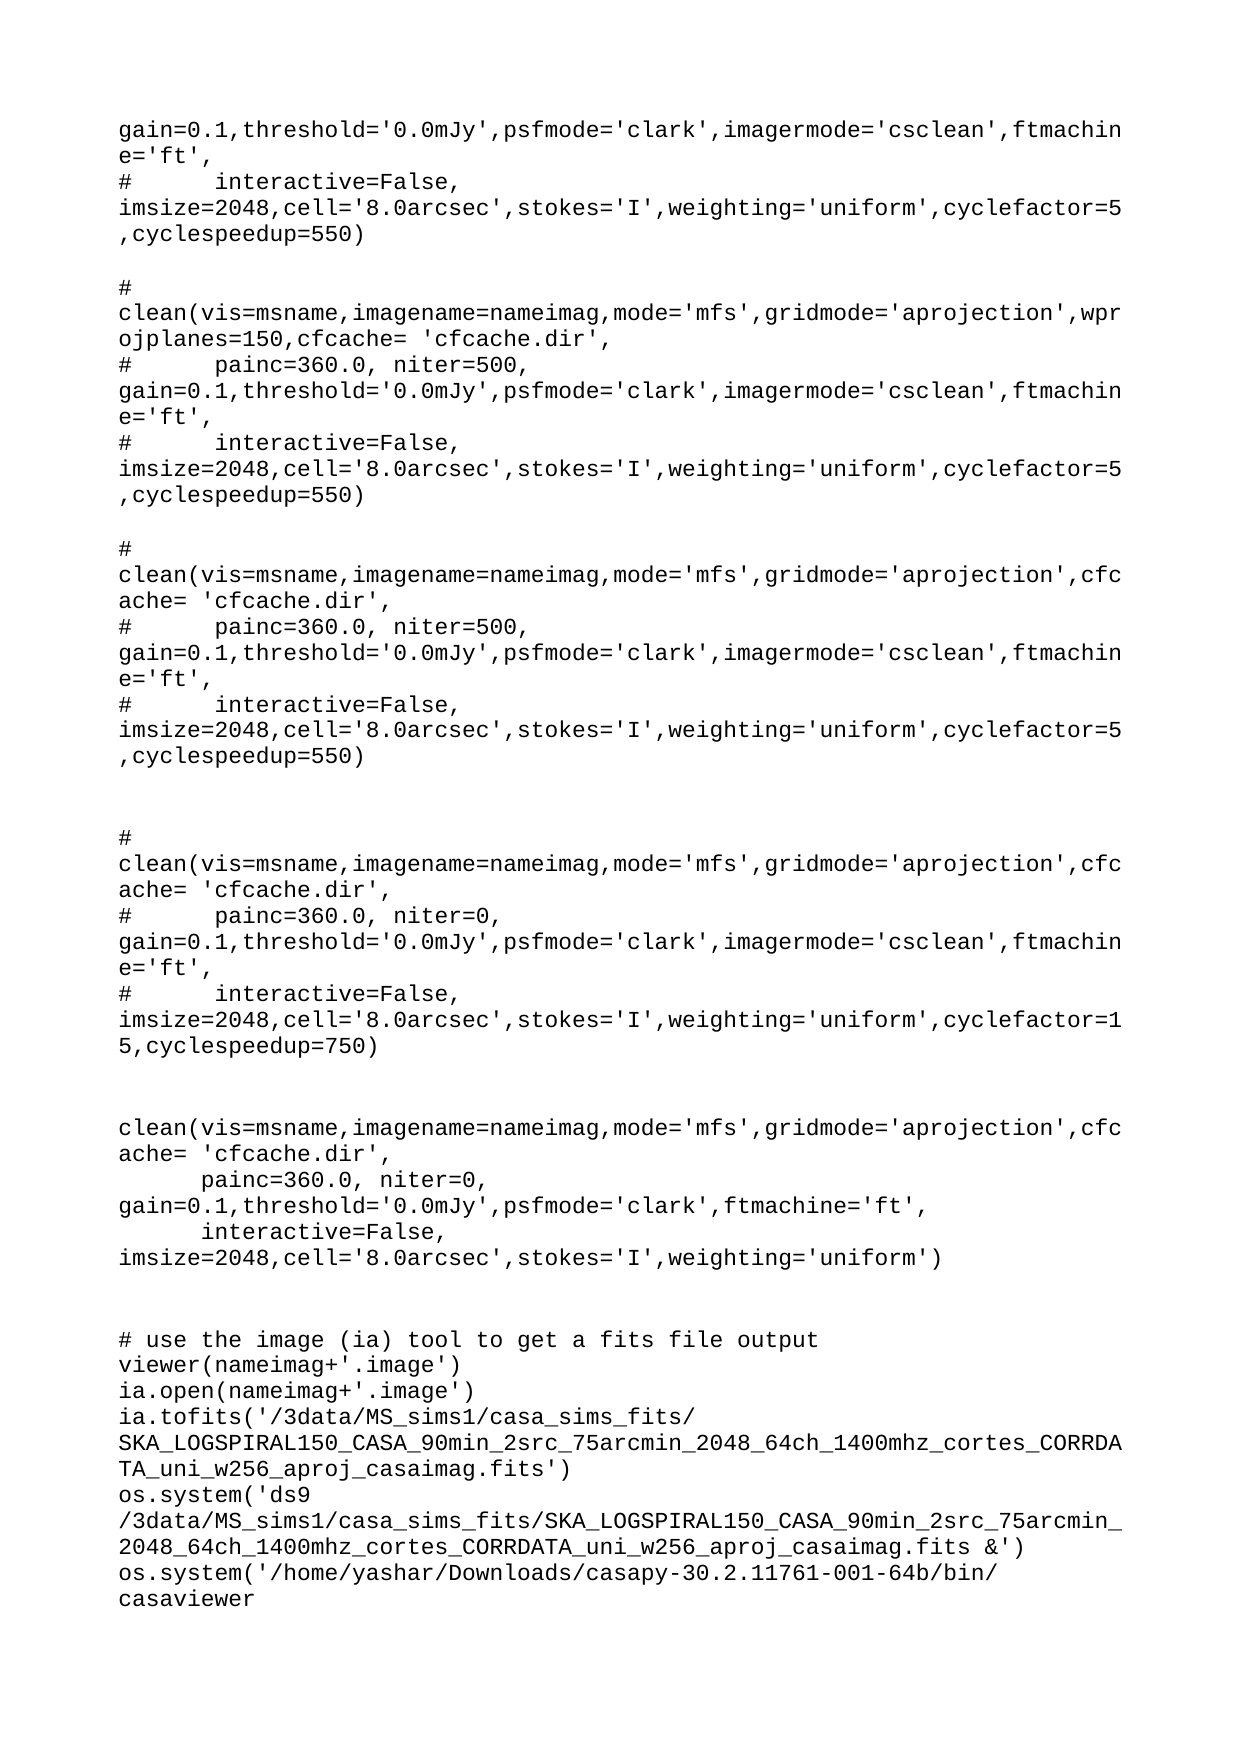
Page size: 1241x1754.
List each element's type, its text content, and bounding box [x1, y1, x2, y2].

text os.system('/home/yashar/Downloads/casapy-30.2.11761-001-64b/bin/casaviewer [118, 1561, 1122, 1613]
text # use the image (ia) tool to get a fits file output [118, 1328, 1122, 1354]
text gain=0.1,threshold='0.0mJy',psfmode='clark',imagermode='csclean',ftmachine='ft', [118, 118, 1122, 170]
text # interactive=False, imsize=2048,cell='8.0arcsec',stokes='I',weighting='uniform',cyclefactor=5,cyclespeedup=550) [118, 693, 1122, 771]
text # interactive=False, imsize=2048,cell='8.0arcsec',stokes='I',weighting='uniform',cyclefactor=5,cyclespeedup=550) [118, 170, 1122, 248]
text interactive=False, imsize=2048,cell='8.0arcsec',stokes='I',weighting='uniform') [118, 1220, 1122, 1272]
text os.system('ds9 /3data/MS_sims1/casa_sims_fits/SKA_LOGSPIRAL150_CASA_90min_2src_75arcmin_2048_64ch_1400mhz_cortes_CORRDATA_uni_w256_aproj_casaimag.fits &') [118, 1483, 1122, 1561]
text painc=360.0, niter=0, gain=0.1,threshold='0.0mJy',psfmode='clark',ftmachine='ft', [118, 1168, 1122, 1220]
text ia.open(nameimag+'.image') [118, 1380, 1122, 1406]
text # clean(vis=msname,imagename=nameimag,mode='mfs',gridmode='aprojection',cfcache= 'cfcache.dir', [118, 827, 1122, 904]
text ia.tofits('/3data/MS_sims1/casa_sims_fits/SKA_LOGSPIRAL150_CASA_90min_2src_75arcmin_2048_64ch_1400mhz_cortes_CORRDATA_uni_w256_aproj_casaimag.fits') [118, 1406, 1122, 1483]
text # clean(vis=msname,imagename=nameimag,mode='mfs',gridmode='aprojection',cfcache= 'cfcache.dir', [118, 537, 1122, 615]
text clean(vis=msname,imagename=nameimag,mode='mfs',gridmode='aprojection',cfcache= 'cfcache.dir', [118, 1116, 1122, 1168]
text # interactive=False, imsize=2048,cell='8.0arcsec',stokes='I',weighting='uniform',cyclefactor=5,cyclespeedup=550) [118, 431, 1122, 509]
text # painc=360.0, niter=500, gain=0.1,threshold='0.0mJy',psfmode='clark',imagermode='csclean',ftmachine='ft', [118, 354, 1122, 431]
text # painc=360.0, niter=0, gain=0.1,threshold='0.0mJy',psfmode='clark',imagermode='csclean',ftmachine='ft', [118, 904, 1122, 982]
text # interactive=False, imsize=2048,cell='8.0arcsec',stokes='I',weighting='uniform',cyclefactor=15,cyclespeedup=750) [118, 982, 1122, 1060]
text # clean(vis=msname,imagename=nameimag,mode='mfs',gridmode='aprojection',wprojplanes=150,cfcache= 'cfcache.dir', [118, 276, 1122, 354]
text viewer(nameimag+'.image') [118, 1354, 1122, 1380]
text # painc=360.0, niter=500, gain=0.1,threshold='0.0mJy',psfmode='clark',imagermode='csclean',ftmachine='ft', [118, 615, 1122, 693]
